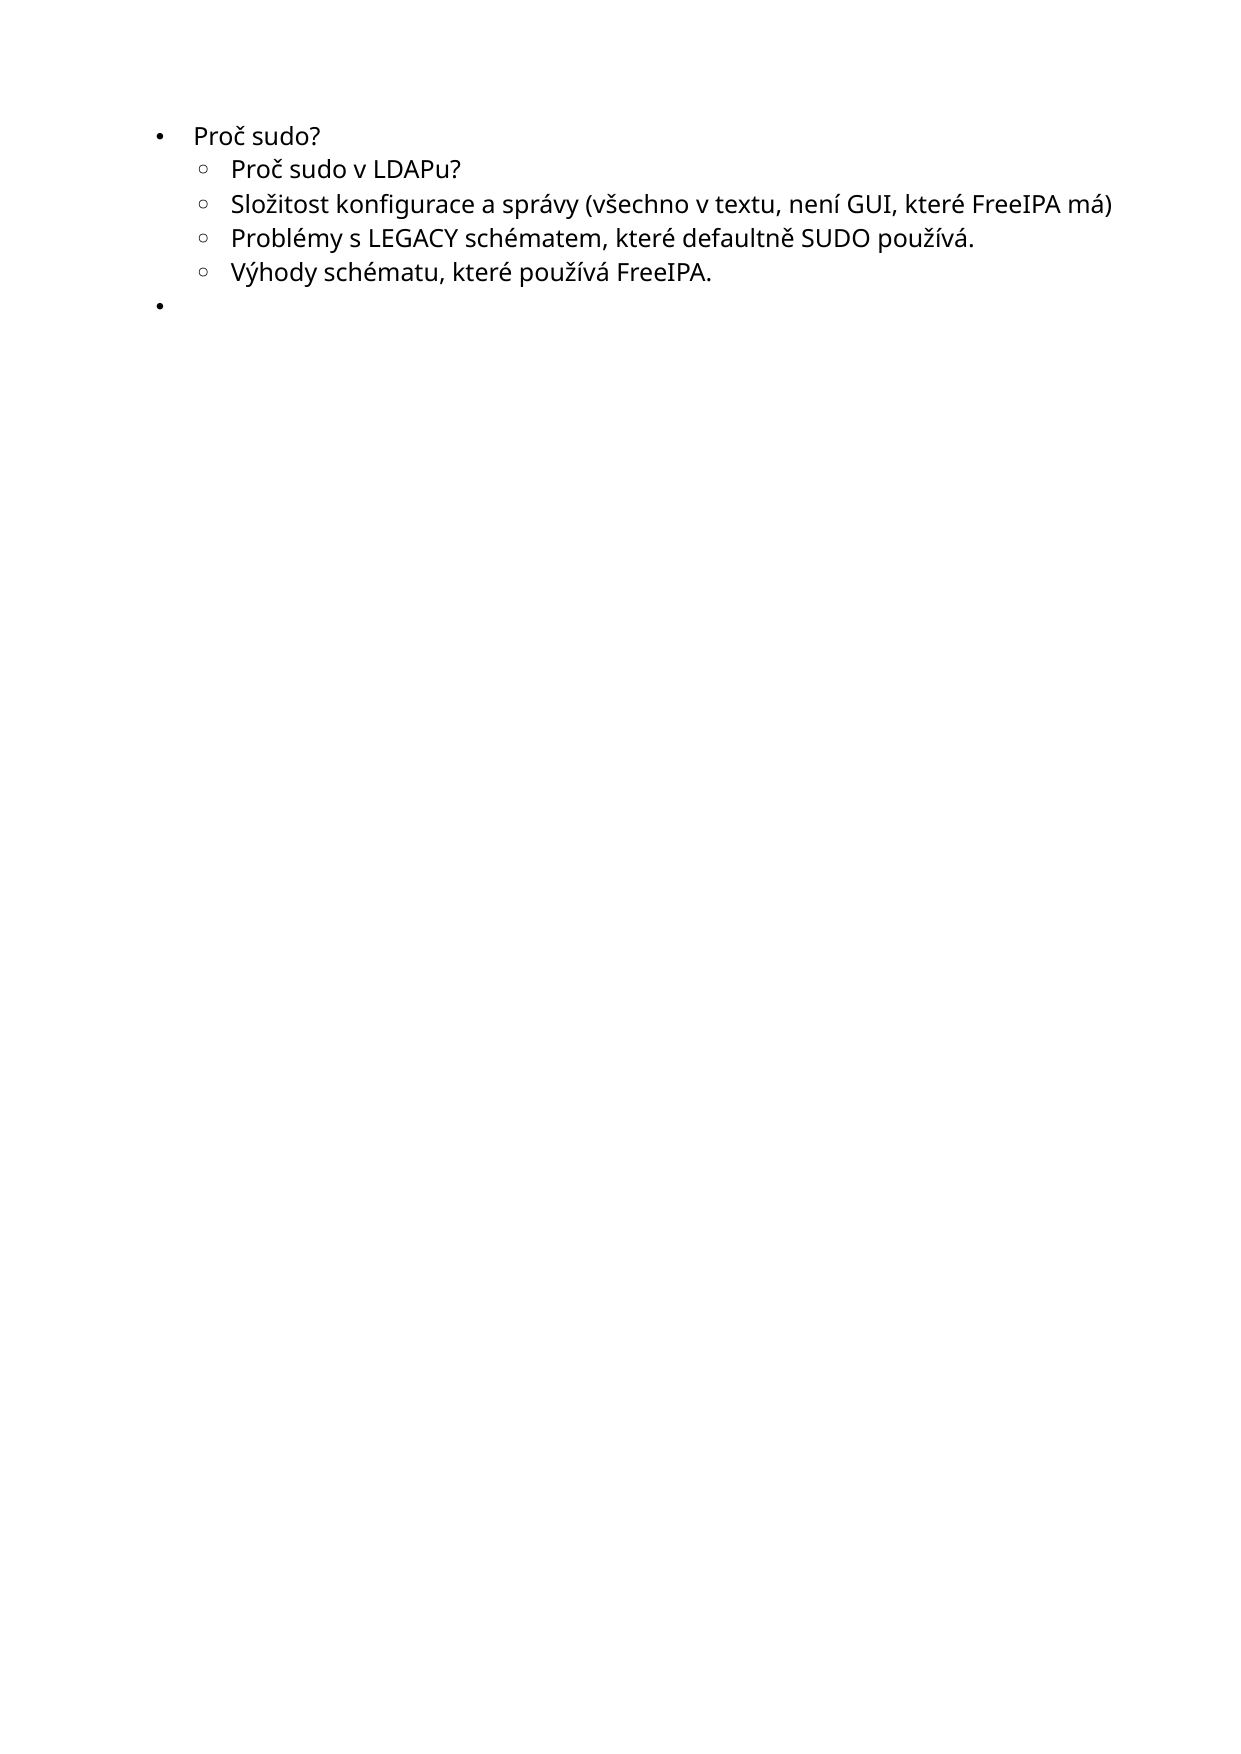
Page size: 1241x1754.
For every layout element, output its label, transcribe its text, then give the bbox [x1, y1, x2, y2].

list Proč sudo v LDAPu? [193, 152, 1122, 186]
list Složitost konfigurace a správy (všechno v textu, není GUI, které FreeIPA má) [193, 186, 1122, 220]
list Proč sudo? [156, 118, 1122, 152]
list Výhody schématu, které používá FreeIPA. [193, 254, 1122, 288]
list Problémy s LEGACY schématem, které defaultně SUDO používá. [193, 220, 1122, 254]
